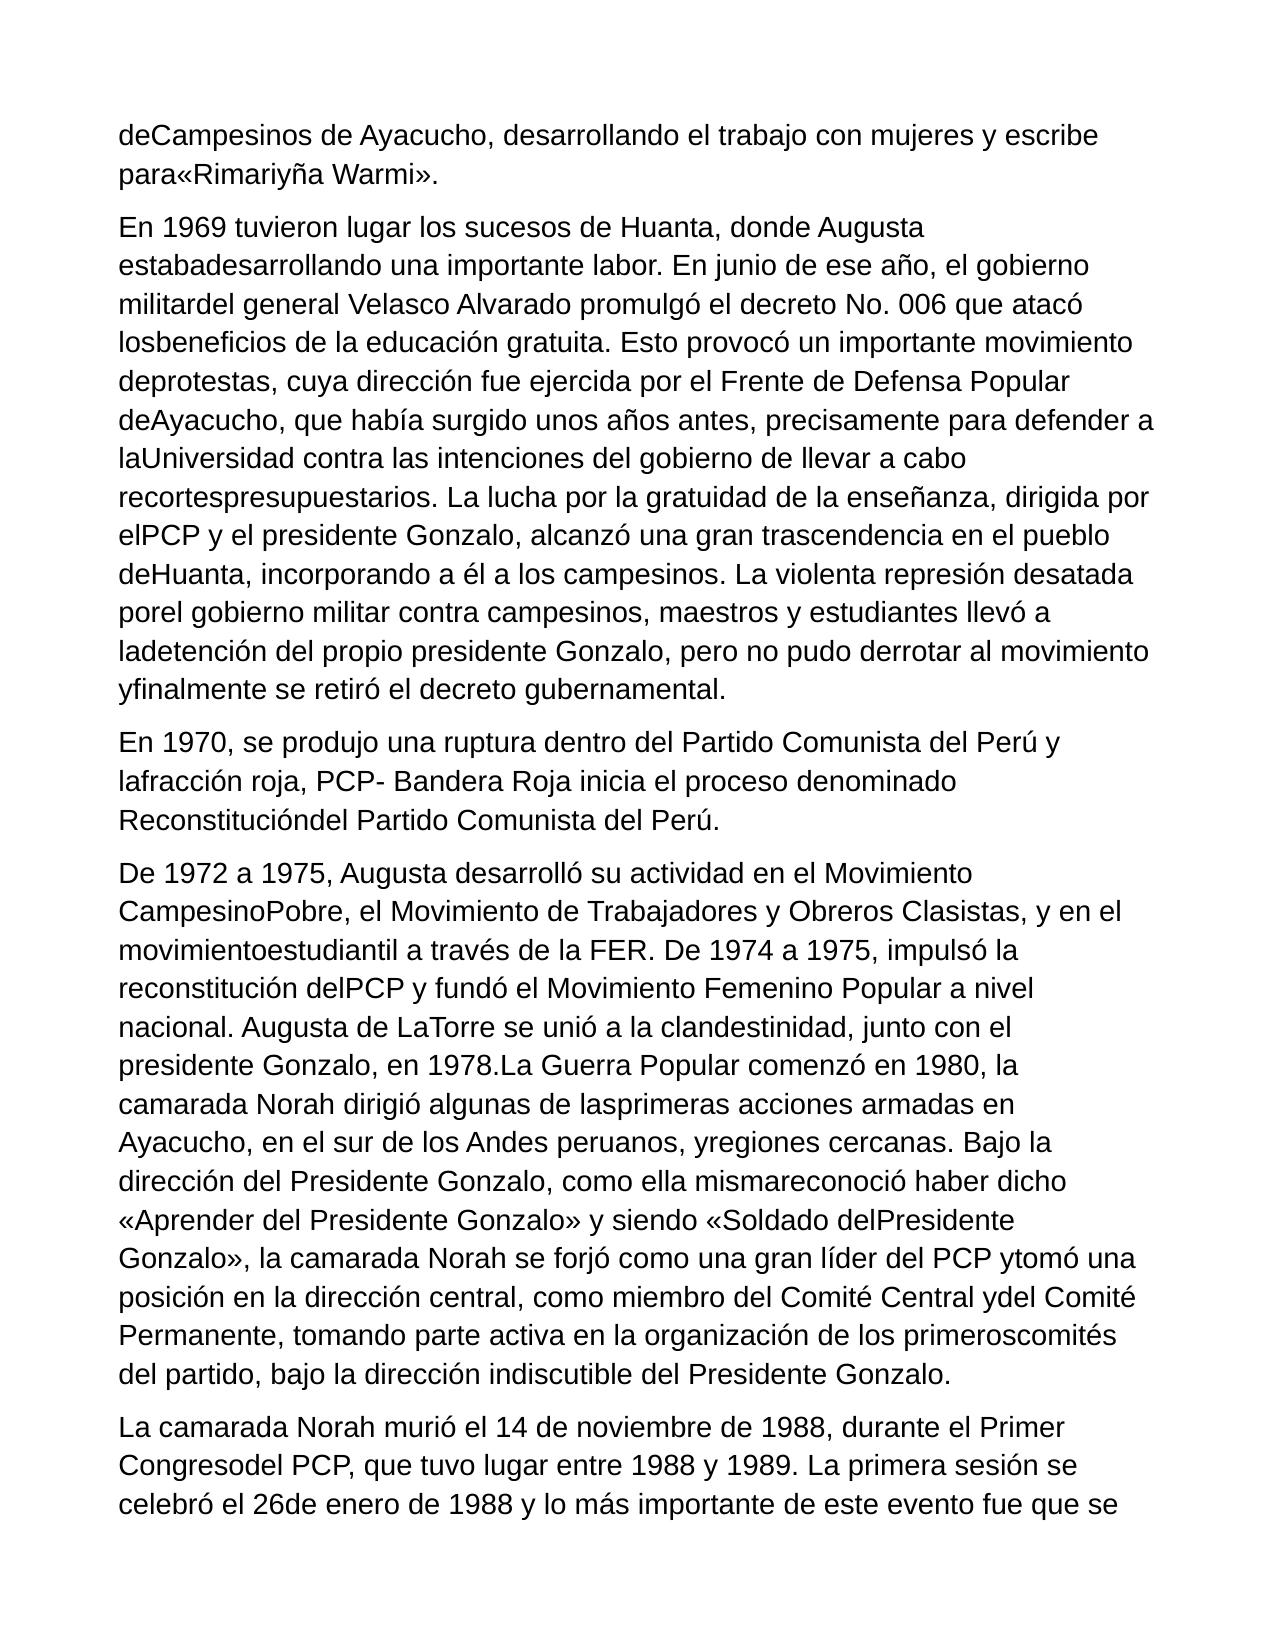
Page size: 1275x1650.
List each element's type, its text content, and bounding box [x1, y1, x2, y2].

text La camarada Norah murió el 14 de noviembre de 1988, durante el Primer Congresodel PCP, que tuvo lugar entre 1988 y 1989. La primera sesión se celebró el 26de enero de 1988 y lo más importante de este evento fue que se [118, 1410, 1157, 1520]
text En 1970, se produjo una ruptura dentro del Partido Comunista del Perú y lafracción roja, PCP- Bandera Roja inicia el proceso denominado Reconstitucióndel Partido Comunista del Perú. [118, 725, 1157, 836]
text deCampesinos de Ayacucho, desarrollando el trabajo con mujeres y escribe para«Rimariyña Warmi». [118, 118, 1157, 190]
text En 1969 tuvieron lugar los sucesos de Huanta, donde Augusta estabadesarrollando una importante labor. En junio de ese año, el gobierno militardel general Velasco Alvarado promulgó el decreto No. 006 que atacó losbeneficios de la educación gratuita. Esto provocó un importante movimiento deprotestas, cuya dirección fue ejercida por el Frente de Defensa Popular deAyacucho, que había surgido unos años antes, precisamente para defender a laUniversidad contra las intenciones del gobierno de llevar a cabo recortespresupuestarios. La lucha por la gratuidad de la enseñanza, dirigida por elPCP y el presidente Gonzalo, alcanzó una gran trascendencia en el pueblo deHuanta, incorporando a él a los campesinos. La violenta represión desatada porel gobierno militar contra campesinos, maestros y estudiantes llevó a ladetención del propio presidente Gonzalo, pero no pudo derrotar al movimiento yfinalmente se retiró el decreto gubernamental. [118, 210, 1157, 706]
text De 1972 a 1975, Augusta desarrolló su actividad en el Movimiento CampesinoPobre, el Movimiento de Trabajadores y Obreros Clasistas, y en el movimientoestudiantil a través de la FER. De 1974 a 1975, impulsó la reconstitución delPCP y fundó el Movimiento Femenino Popular a nivel nacional. Augusta de LaTorre se unió a la clandestinidad, junto con el presidente Gonzalo, en 1978.La Guerra Popular comenzó en 1980, la camarada Norah dirigió algunas de lasprimeras acciones armadas en Ayacucho, en el sur de los Andes peruanos, yregiones cercanas. Bajo la dirección del Presidente Gonzalo, como ella mismareconoció haber dicho «Aprender del Presidente Gonzalo» y siendo «Soldado delPresidente Gonzalo», la camarada Norah se forjó como una gran líder del PCP ytomó una posición en la dirección central, como miembro del Comité Central ydel Comité Permanente, tomando parte activa en la organización de los primeroscomités del partido, bajo la dirección indiscutible del Presidente Gonzalo. [118, 856, 1157, 1390]
